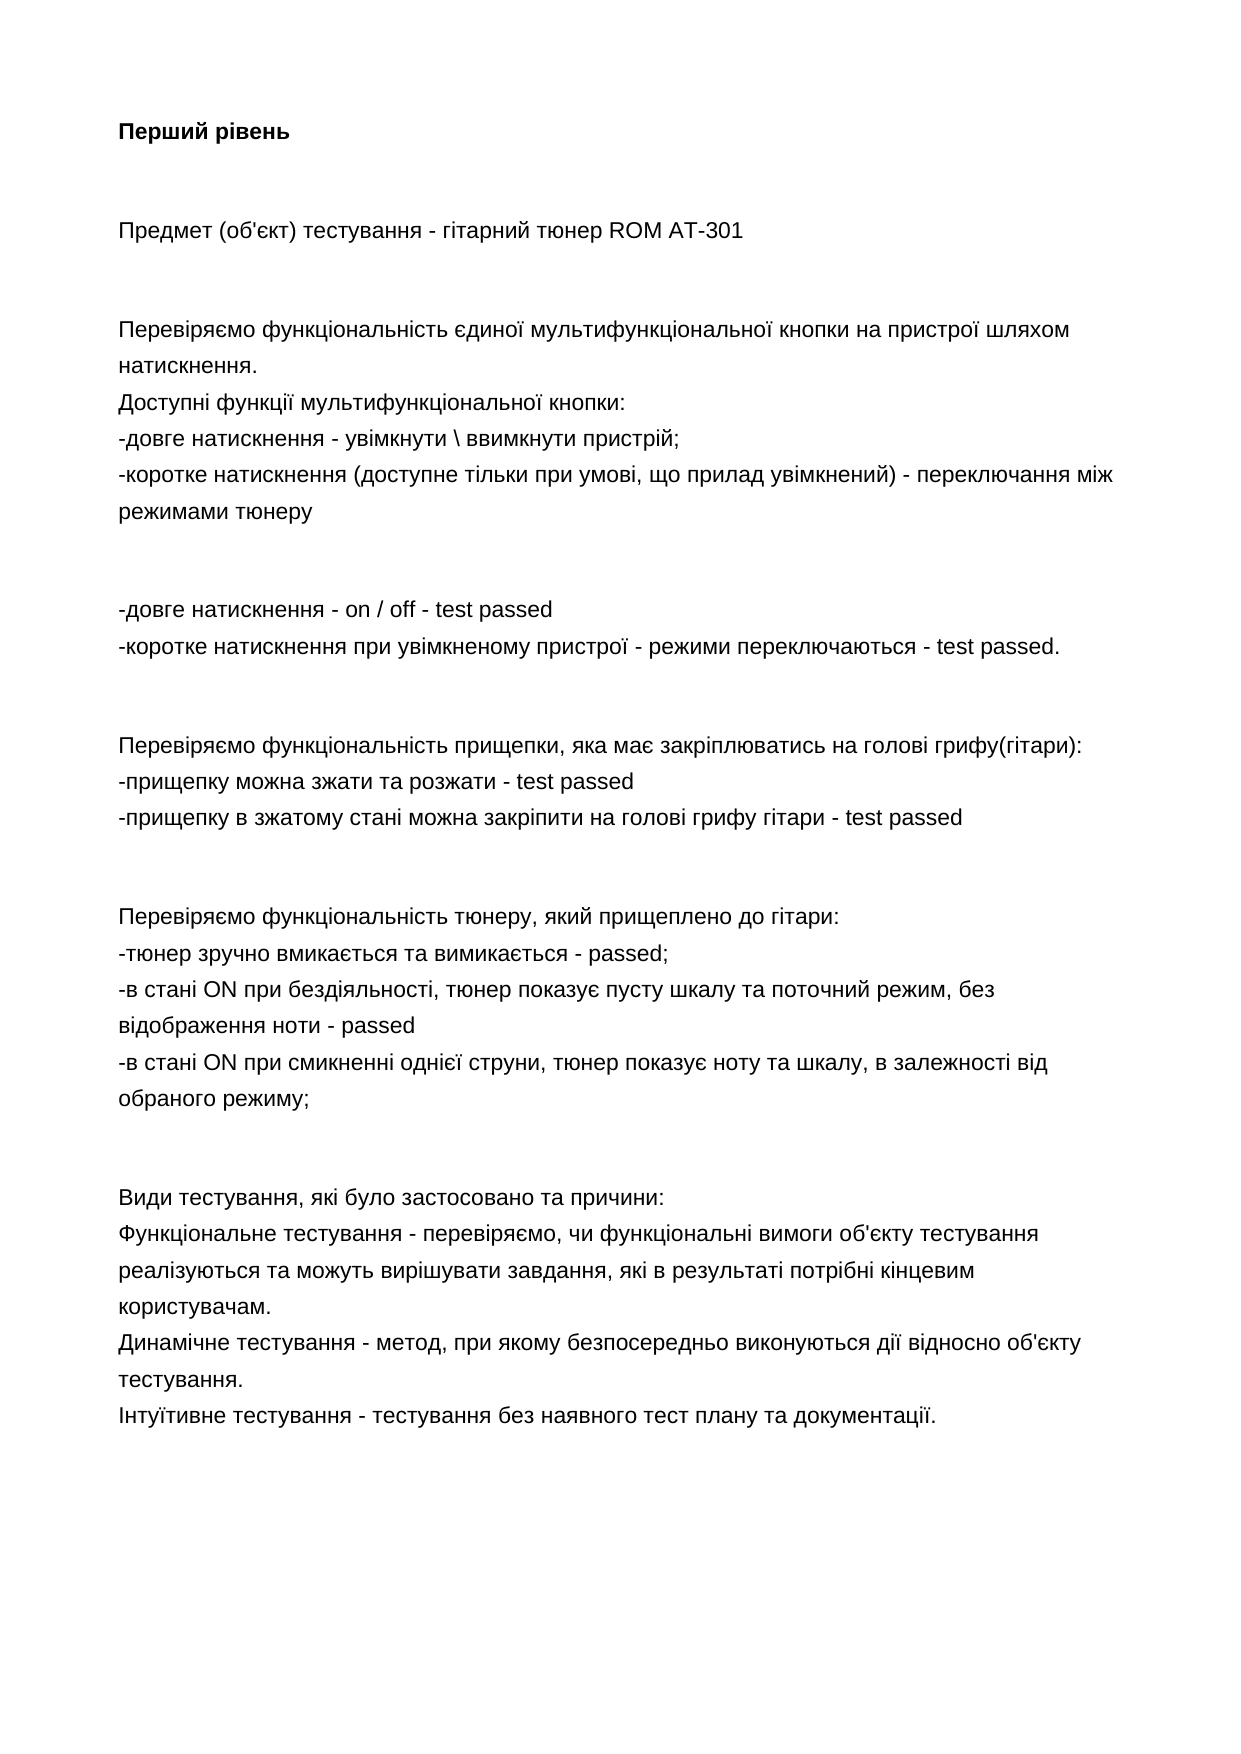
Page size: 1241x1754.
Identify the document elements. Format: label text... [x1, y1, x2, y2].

text -довге натискнення - увімкнути \ ввимкнути пристрій; [118, 425, 1122, 451]
text Перевіряємо функціональність тюнеру, який прищеплено до гітари: [118, 903, 1122, 929]
text Динамічне тестування - метод, при якому безпосередньо виконуються дії відносно об'єкту тестування. [118, 1329, 1122, 1392]
text Функціональне тестування - перевіряємо, чи функціональні вимоги об'єкту тестування реалізуються та можуть вирішувати завдання, які в результаті потрібні кінцевим користувачам. [118, 1220, 1122, 1319]
text Перевіряємо функціональність єдиної мультифункціональної кнопки на пристрої шляхом натискнення. [118, 316, 1122, 378]
text Види тестування, які було застосовано та причини: [118, 1184, 1122, 1210]
text -прищепку можна зжати та розжати - test passed [118, 768, 1122, 794]
text -тюнер зручно вмикається та вимикається - passed; [118, 939, 1122, 966]
text -прищепку в зжатому стані можна закріпити на голові грифу гітари - test passed [118, 804, 1122, 831]
text Перевіряємо функціональність прищепки, яка має закріплюватись на голові грифу(гітари): [118, 732, 1122, 758]
text -коротке натискнення (доступне тільки при умові, що прилад увімкнений) - переключання між режимами тюнеру [118, 461, 1122, 524]
text -довге натискнення - on / off - test passed [118, 596, 1122, 623]
text -коротке натискнення при увімкненому пристрої - режими переключаються - test passed. [118, 633, 1122, 659]
text -в стані ON при смикненні однієї струни, тюнер показує ноту та шкалу, в залежності від обраного режиму; [118, 1049, 1122, 1111]
text -в стані ON при бездіяльності, тюнер показує пусту шкалу та поточний режим, без відображення ноти - passed [118, 976, 1122, 1039]
text Інтуїтивне тестування - тестування без наявного тест плану та документації. [118, 1402, 1122, 1428]
text Перший рівень [118, 118, 1122, 144]
text Предмет (об'єкт) тестування - гітарний тюнер ROM AT-301 [118, 217, 1122, 243]
text Доступні функції мультифункціональної кнопки: [118, 388, 1122, 415]
